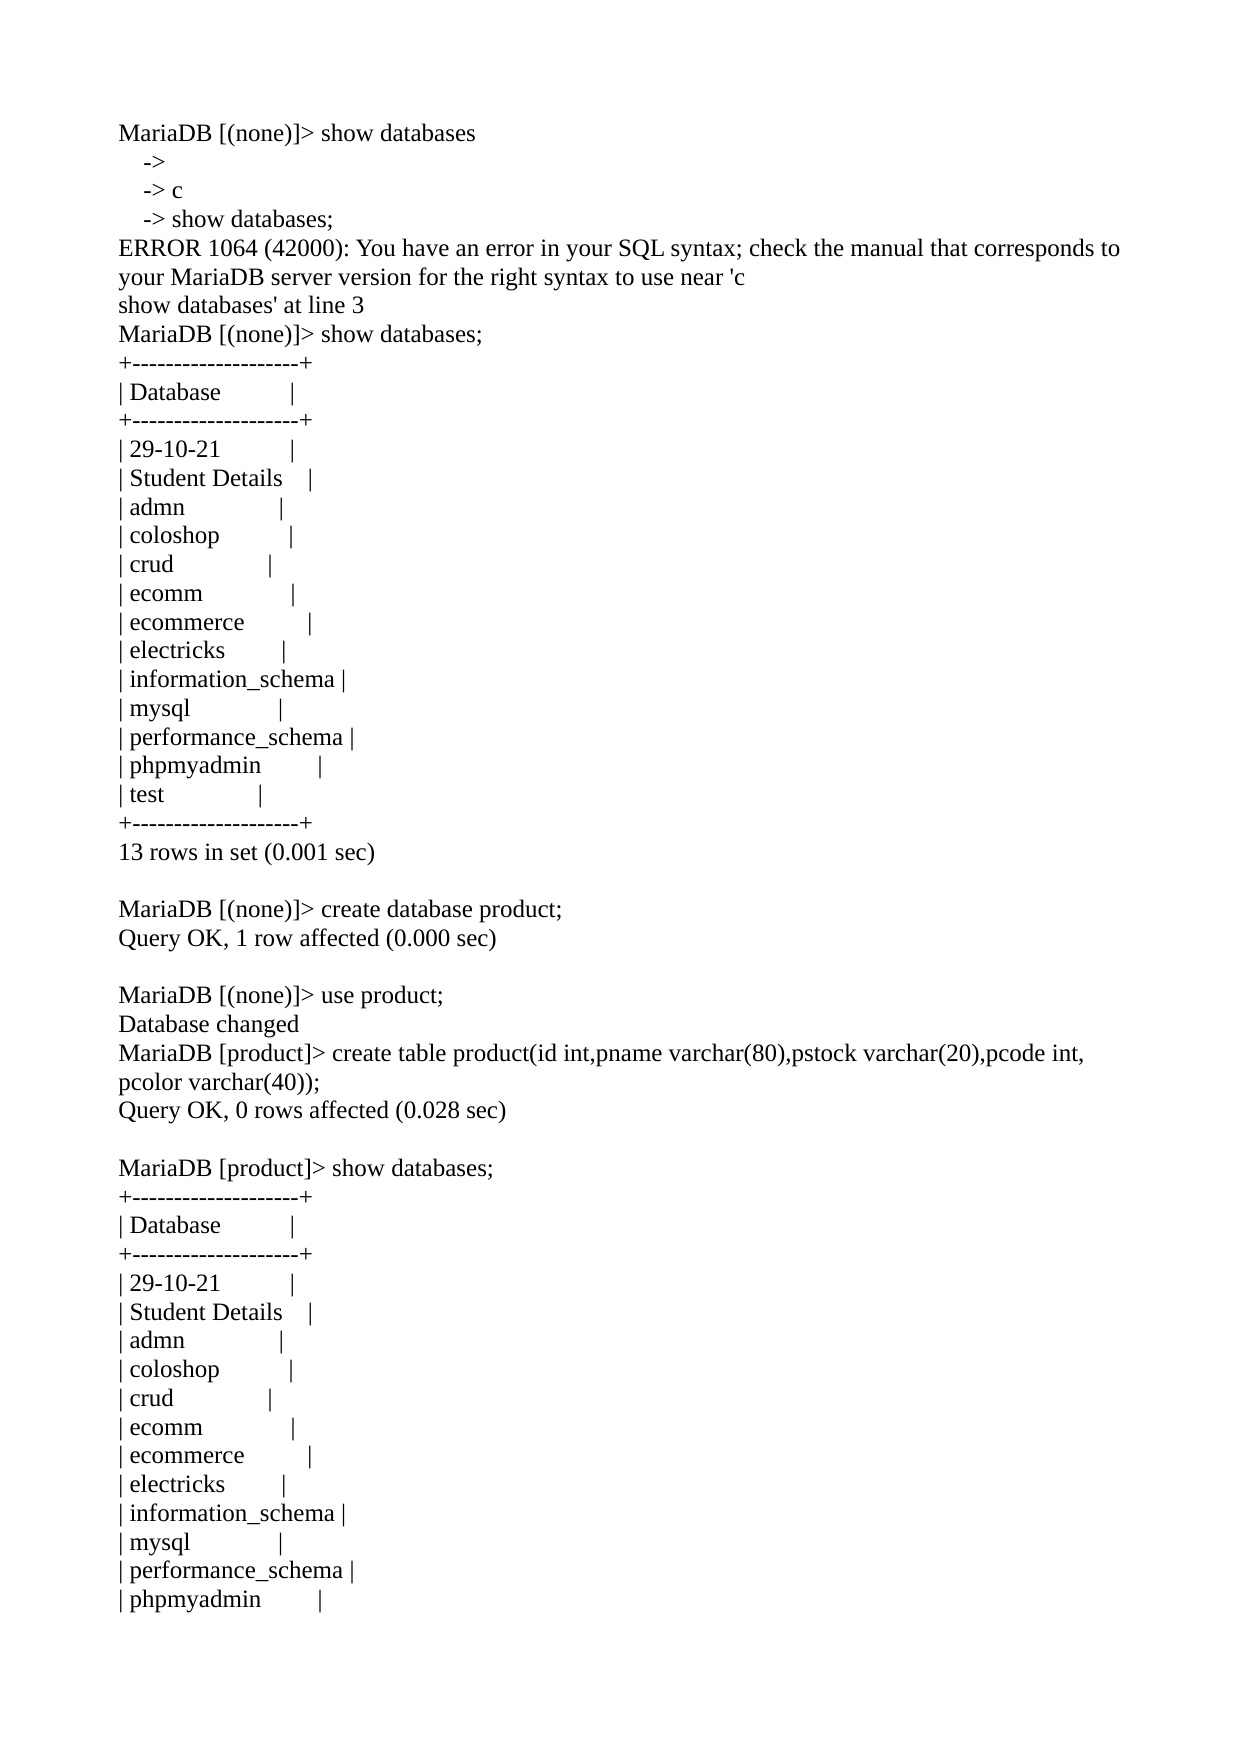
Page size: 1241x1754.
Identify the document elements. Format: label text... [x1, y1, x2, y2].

text | 29-10-21 | [118, 434, 1122, 463]
text | ecomm | [118, 578, 1122, 607]
text | test | [118, 779, 1122, 808]
text -> [118, 147, 1122, 176]
text MariaDB [(none)]> show databases [118, 118, 1122, 147]
text | electricks | [118, 636, 1122, 664]
text MariaDB [product]> create table product(id int,pname varchar(80),pstock varchar(20),pcode int, pcolor varchar(40)); [118, 1038, 1122, 1096]
text | ecomm | [118, 1412, 1122, 1441]
text | Database | [118, 377, 1122, 406]
text | admn | [118, 1326, 1122, 1354]
text | performance_schema | [118, 722, 1122, 751]
text | phpmyadmin | [118, 751, 1122, 779]
text +--------------------+ [118, 406, 1122, 434]
text | phpmyadmin | [118, 1584, 1122, 1613]
text -> show databases; [118, 204, 1122, 233]
text | electricks | [118, 1469, 1122, 1498]
text | mysql | [118, 1527, 1122, 1556]
text MariaDB [(none)]> create database product; [118, 894, 1122, 923]
text Query OK, 0 rows affected (0.028 sec) [118, 1096, 1122, 1124]
text 13 rows in set (0.001 sec) [118, 837, 1122, 866]
text | 29-10-21 | [118, 1268, 1122, 1297]
text | ecommerce | [118, 1441, 1122, 1469]
text | ecommerce | [118, 607, 1122, 636]
text show databases' at line 3 [118, 291, 1122, 319]
text | crud | [118, 1383, 1122, 1412]
text MariaDB [product]> show databases; [118, 1153, 1122, 1182]
text | mysql | [118, 693, 1122, 722]
text +--------------------+ [118, 808, 1122, 837]
text | admn | [118, 492, 1122, 521]
text | Database | [118, 1211, 1122, 1239]
text | crud | [118, 549, 1122, 578]
text Database changed [118, 1009, 1122, 1038]
text +--------------------+ [118, 348, 1122, 377]
text MariaDB [(none)]> show databases; [118, 319, 1122, 348]
text | performance_schema | [118, 1556, 1122, 1584]
text +--------------------+ [118, 1239, 1122, 1268]
text | Student Details | [118, 1297, 1122, 1326]
text | information_schema | [118, 664, 1122, 693]
text | Student Details | [118, 463, 1122, 492]
text -> c [118, 176, 1122, 204]
text ERROR 1064 (42000): You have an error in your SQL syntax; check the manual that corresponds to your MariaDB server version for the right syntax to use near 'c [118, 233, 1122, 291]
text Query OK, 1 row affected (0.000 sec) [118, 923, 1122, 952]
text | coloshop | [118, 521, 1122, 549]
text MariaDB [(none)]> use product; [118, 981, 1122, 1009]
text | coloshop | [118, 1354, 1122, 1383]
text | information_schema | [118, 1498, 1122, 1527]
text +--------------------+ [118, 1182, 1122, 1211]
